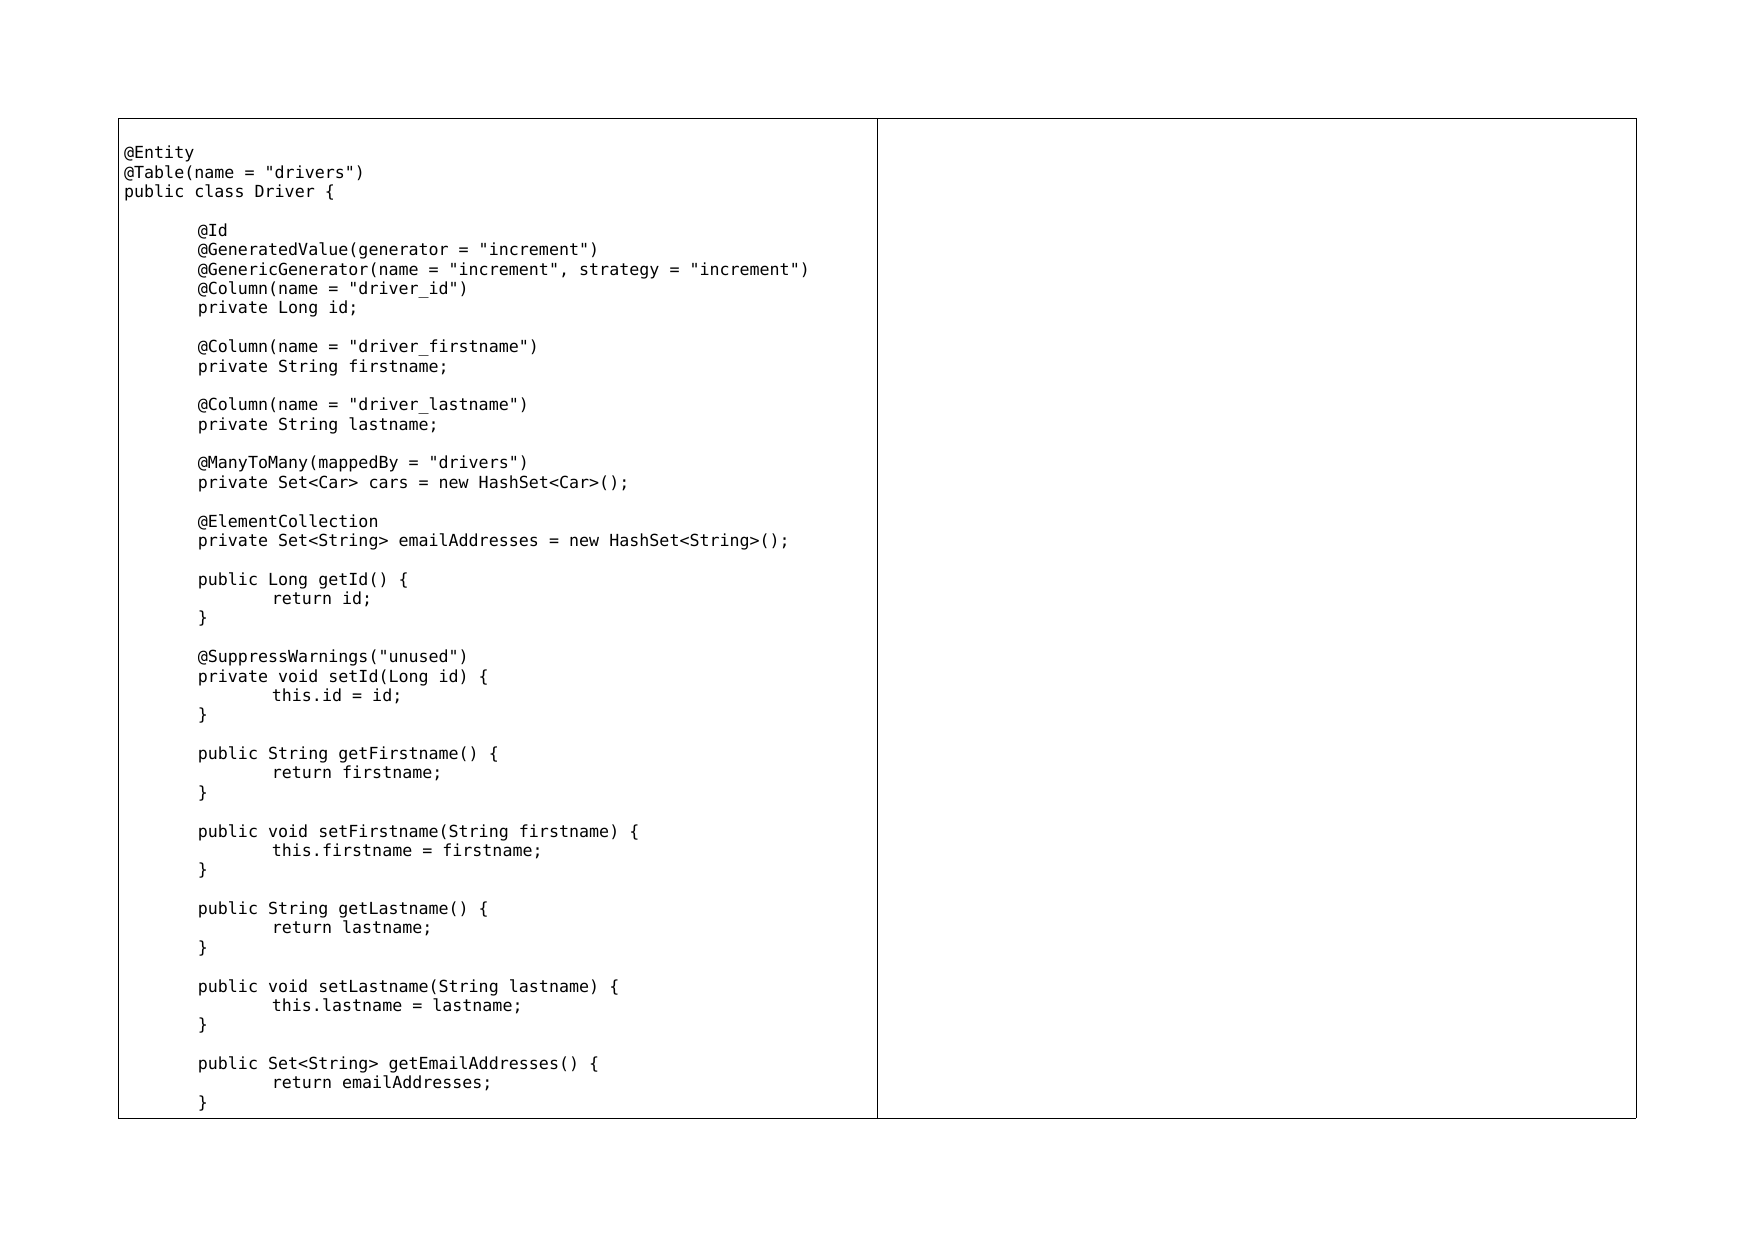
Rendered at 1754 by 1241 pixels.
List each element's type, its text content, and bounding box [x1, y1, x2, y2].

table_header @Entity @Table(name = "drivers") public class Driver { @Id @GeneratedValue(generator = "increment") @GenericGenerator(name = "increment", strategy = "increment") @Column(name = "driver_id") private Long id; @Column(name = "driver_firstname") private String firstname; @Column(name = "driver_lastname") private String lastname; @ManyToMany(mappedBy = "drivers") private Set<Car> cars = new HashSet<Car>(); @ElementCollection private Set<String> emailAddresses = new HashSet<String>(); public Long getId() { return id; } @SuppressWarnings("unused") private void setId(Long id) { this.id = id; } public String getFirstname() { return firstname; } public void setFirstname(String firstname) { this.firstname = firstname; } public String getLastname() { return lastname; } public void setLastname(String lastname) { this.lastname = lastname; } public Set<String> getEmailAddresses() { return emailAddresses; } [119, 119, 877, 1118]
table_header [878, 119, 1636, 1118]
